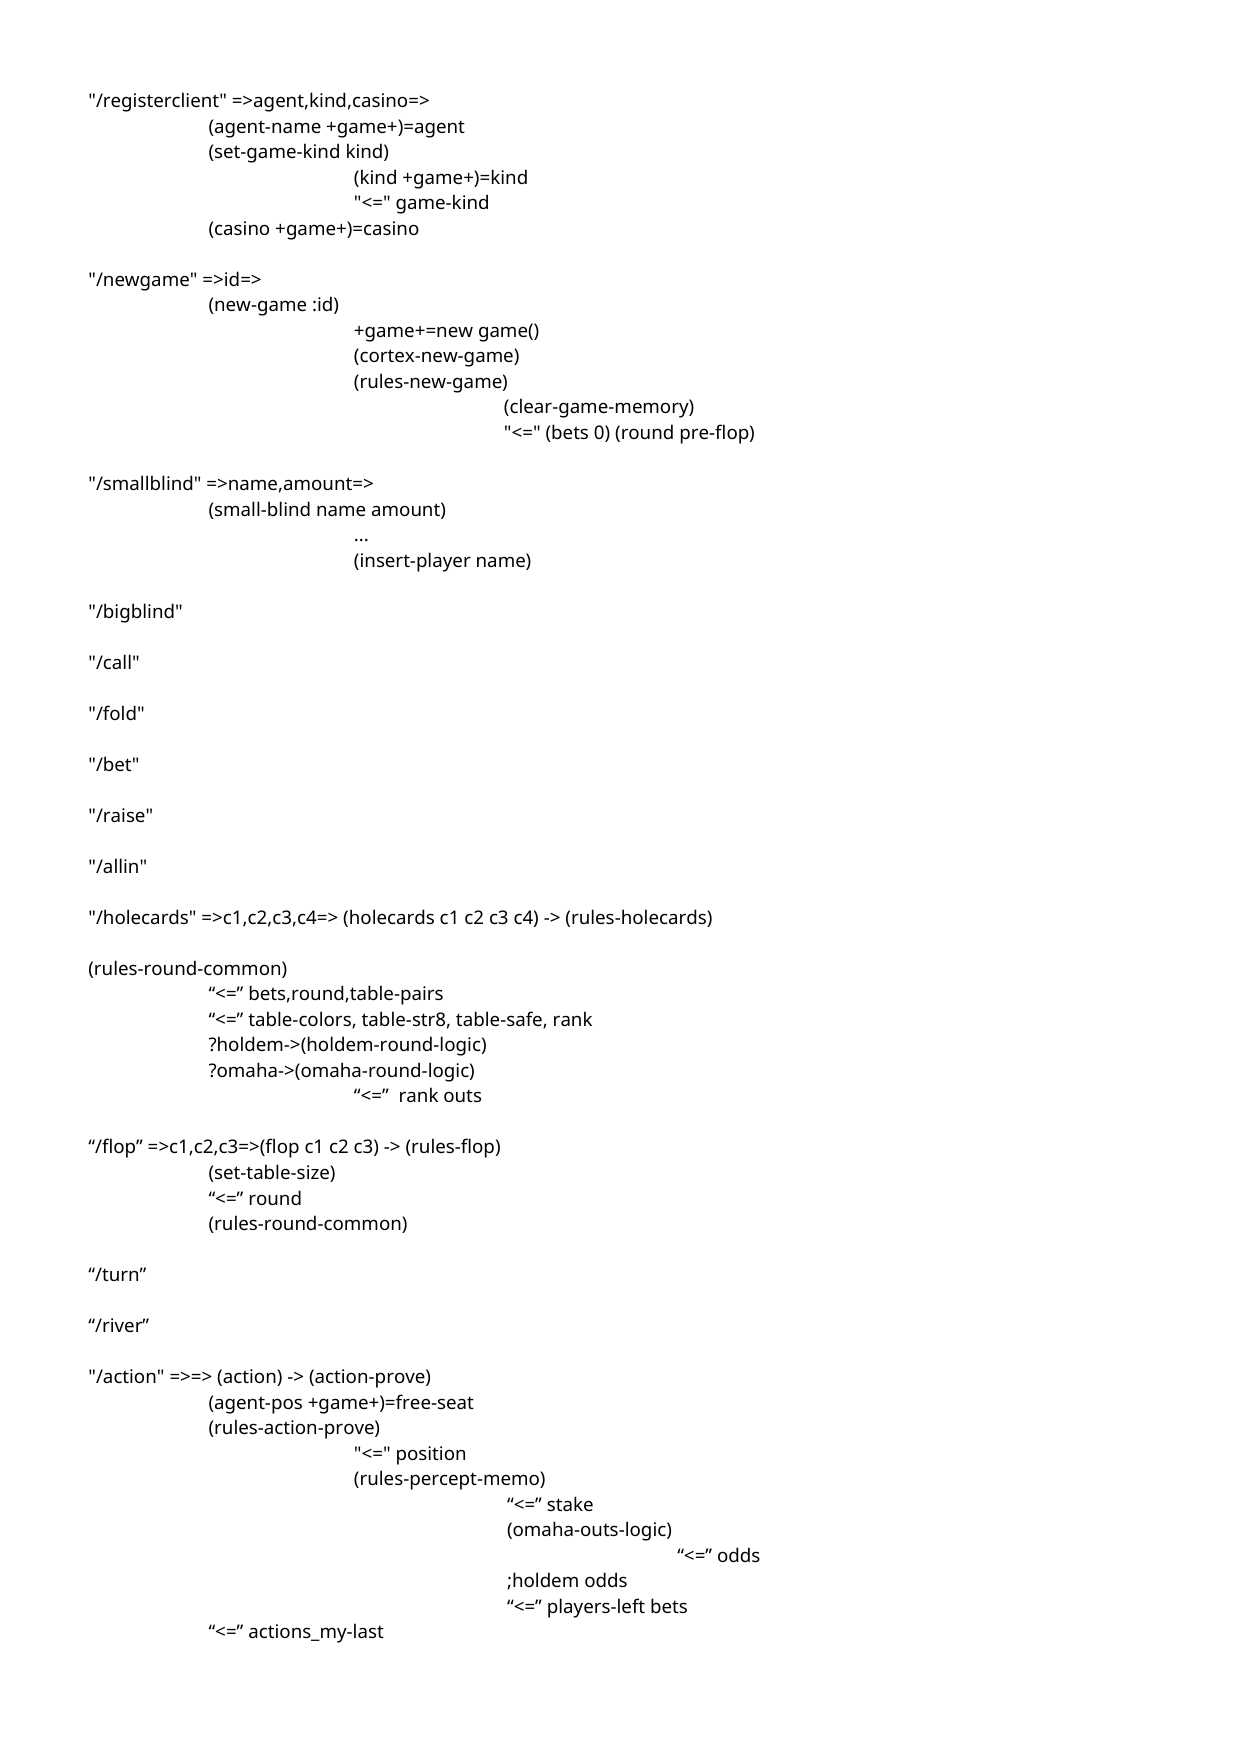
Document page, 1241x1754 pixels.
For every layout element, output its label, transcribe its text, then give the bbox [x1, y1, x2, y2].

text “<=” round [88, 1185, 1152, 1210]
text "/bigblind" [88, 598, 1152, 623]
text “<=” odds [88, 1542, 1152, 1568]
text "/bet" [88, 751, 1152, 777]
text "/action" =>=> (action) -> (action-prove) [88, 1363, 1152, 1389]
text (set-table-size) [88, 1159, 1152, 1185]
text ;holdem odds [88, 1568, 1152, 1593]
text “/flop” =>c1,c2,c3=>(flop c1 c2 c3) -> (rules-flop) [88, 1134, 1152, 1159]
text "/fold" [88, 700, 1152, 726]
text (new-game :id) [88, 292, 1152, 317]
text "/holecards" =>c1,c2,c3,c4=> (holecards c1 c2 c3 c4) -> (rules-holecards) [88, 904, 1152, 930]
text "/registerclient" =>agent,kind,casino=> [88, 87, 1152, 113]
text ?omaha->(omaha-round-logic) [88, 1057, 1152, 1083]
text (small-blind name amount) [88, 496, 1152, 521]
text "<=" position [88, 1440, 1152, 1466]
text “/river” [88, 1312, 1152, 1338]
text +game+=new game() [88, 317, 1152, 343]
text "<=" game-kind [88, 189, 1152, 215]
text (set-game-kind kind) [88, 138, 1152, 164]
text "/smallblind" =>name,amount=> [88, 470, 1152, 496]
text “<=” table-colors, table-str8, table-safe, rank [88, 1006, 1152, 1032]
text (casino +game+)=casino [88, 215, 1152, 241]
text (agent-name +game+)=agent [88, 113, 1152, 138]
text (kind +game+)=kind [88, 164, 1152, 189]
text “<=” bets,round,table-pairs [88, 981, 1152, 1006]
text "<=" (bets 0) (round pre-flop) [88, 419, 1152, 445]
text (rules-round-common) [88, 955, 1152, 981]
text (clear-game-memory) [88, 394, 1152, 419]
text (rules-percept-memo) [88, 1466, 1152, 1491]
text (cortex-new-game) [88, 343, 1152, 368]
text (omaha-outs-logic) [88, 1517, 1152, 1542]
text (rules-new-game) [88, 368, 1152, 394]
text “<=” players-left bets [88, 1593, 1152, 1619]
text (rules-action-prove) [88, 1414, 1152, 1440]
text "/allin" [88, 853, 1152, 879]
text "/call" [88, 649, 1152, 674]
text “/turn” [88, 1261, 1152, 1287]
text "/newgame" =>id=> [88, 266, 1152, 292]
text “<=” rank outs [88, 1083, 1152, 1108]
text (agent-pos +game+)=free-seat [88, 1389, 1152, 1414]
text "/raise" [88, 802, 1152, 828]
text (rules-round-common) [88, 1210, 1152, 1236]
text ?holdem->(holdem-round-logic) [88, 1032, 1152, 1057]
text (insert-player name) [88, 547, 1152, 572]
text “<=” stake [88, 1491, 1152, 1517]
text “<=” actions_my-last [88, 1619, 1152, 1644]
text ... [88, 521, 1152, 547]
